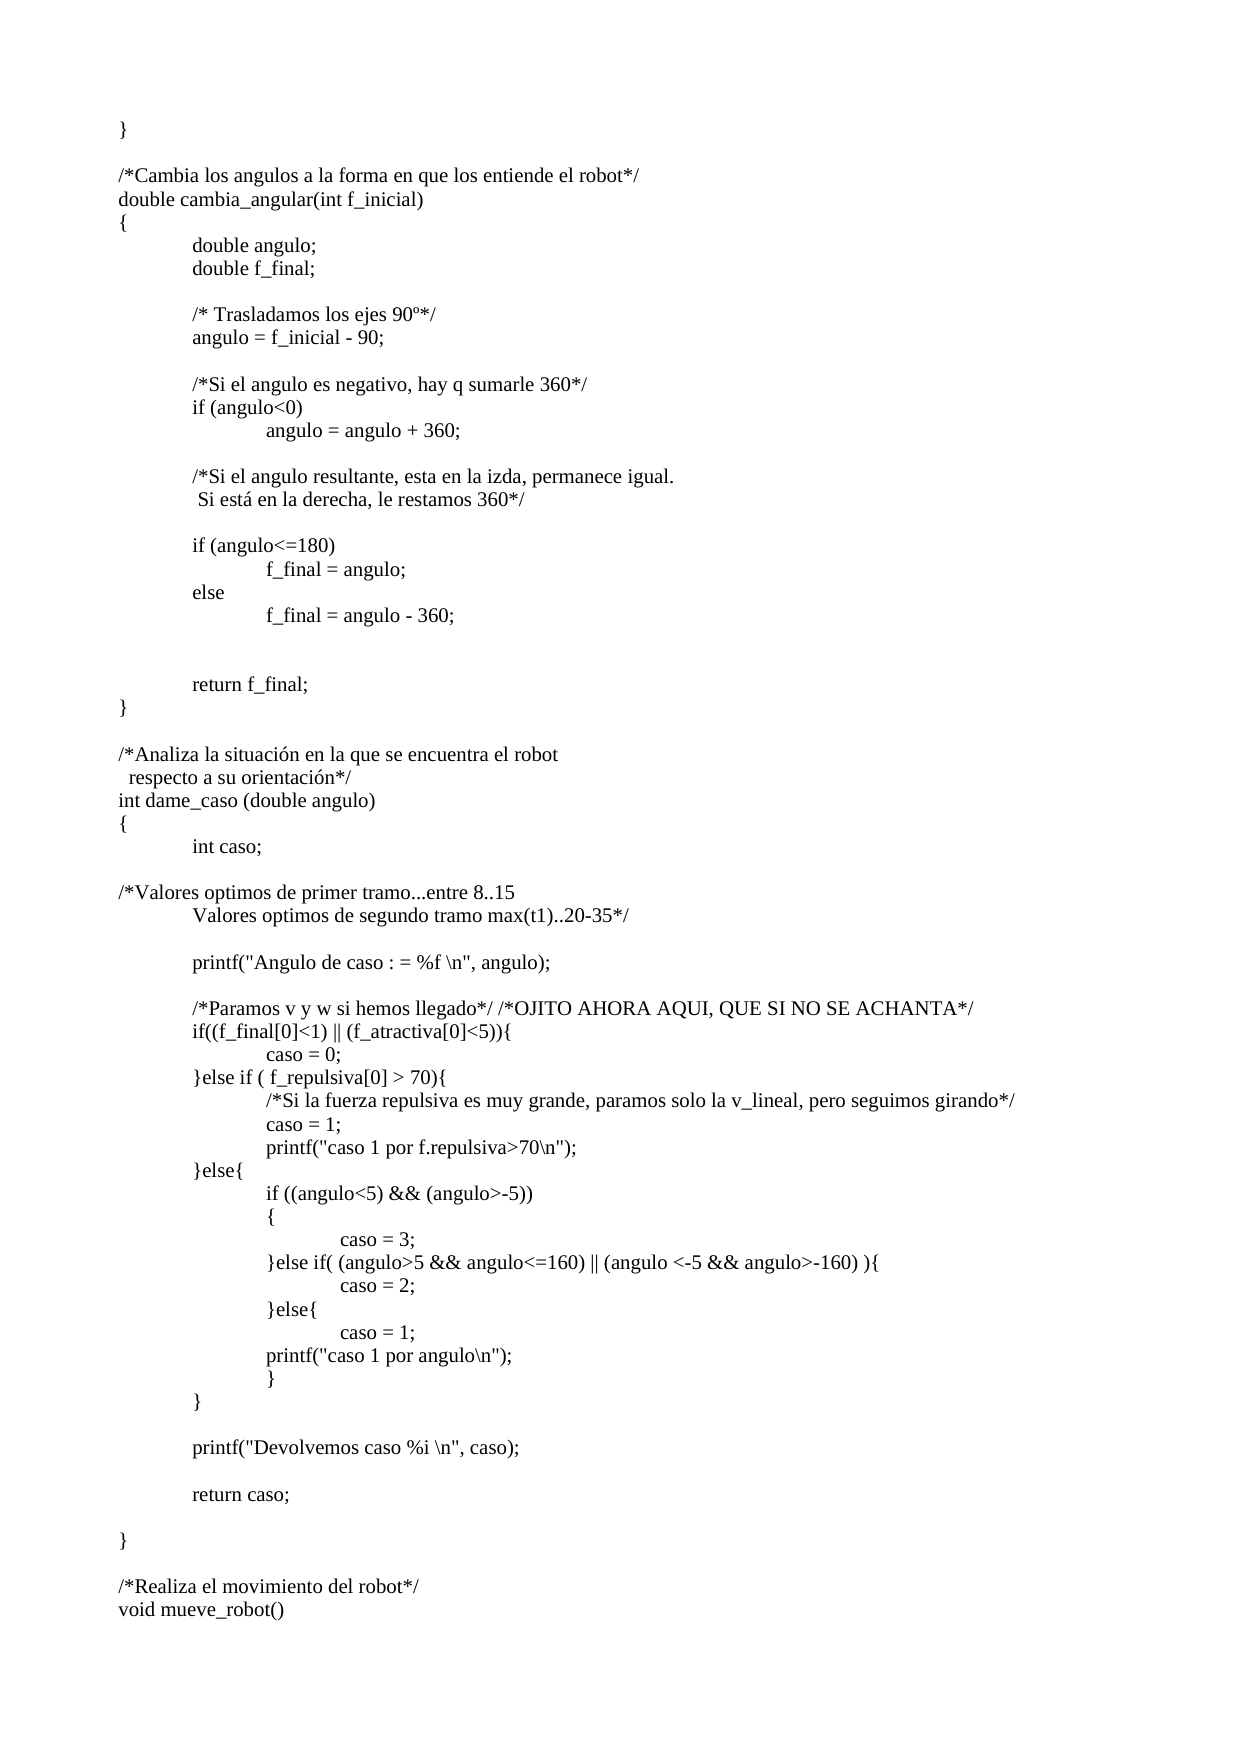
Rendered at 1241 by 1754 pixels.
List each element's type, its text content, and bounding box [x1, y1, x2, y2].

text if (angulo<0) [118, 396, 1122, 419]
text caso = 3; [118, 1228, 1122, 1251]
text caso = 0; [118, 1043, 1122, 1066]
text if (angulo<=180) [118, 534, 1122, 557]
text f_final = angulo - 360; [118, 604, 1122, 627]
text }else{ [118, 1159, 1122, 1182]
text else [118, 581, 1122, 604]
text caso = 1; [118, 1321, 1122, 1344]
text caso = 2; [118, 1274, 1122, 1297]
text } [118, 696, 1122, 719]
text }else{ [118, 1297, 1122, 1321]
text { [118, 812, 1122, 835]
text /*Cambia los angulos a la forma en que los entiende el robot*/ [118, 164, 1122, 187]
text /*Si el angulo resultante, esta en la izda, permanece igual. [118, 465, 1122, 488]
text return f_final; [118, 673, 1122, 696]
text double angulo; [118, 234, 1122, 257]
text }else if( (angulo>5 && angulo<=160) || (angulo <-5 && angulo>-160) ){ [118, 1251, 1122, 1274]
text }else if ( f_repulsiva[0] > 70){ [118, 1066, 1122, 1089]
text /* Trasladamos los ejes 90º*/ [118, 303, 1122, 326]
text respecto a su orientación*/ [118, 766, 1122, 789]
text caso = 1; [118, 1112, 1122, 1136]
text printf("caso 1 por f.repulsiva>70\n"); [118, 1136, 1122, 1159]
text printf("Devolvemos caso %i \n", caso); [118, 1436, 1122, 1459]
text } [118, 1529, 1122, 1552]
text angulo = angulo + 360; [118, 419, 1122, 442]
text if((f_final[0]<1) || (f_atractiva[0]<5)){ [118, 1020, 1122, 1043]
text /*Paramos v y w si hemos llegado*/ /*OJITO AHORA AQUI, QUE SI NO SE ACHANTA*/ [118, 997, 1122, 1020]
text { [118, 1205, 1122, 1228]
text double cambia_angular(int f_inicial) [118, 187, 1122, 211]
text /*Analiza la situación en la que se encuentra el robot [118, 742, 1122, 766]
text Valores optimos de segundo tramo max(t1)..20-35*/ [118, 904, 1122, 927]
text } [118, 1367, 1122, 1390]
text } [118, 118, 1122, 141]
text void mueve_robot() [118, 1598, 1122, 1621]
text Si está en la derecha, le restamos 360*/ [118, 488, 1122, 511]
text printf("Angulo de caso : = %f \n", angulo); [118, 951, 1122, 974]
text if ((angulo<5) && (angulo>-5)) [118, 1182, 1122, 1205]
text return caso; [118, 1482, 1122, 1506]
text angulo = f_inicial - 90; [118, 326, 1122, 349]
text /*Valores optimos de primer tramo...entre 8..15 [118, 881, 1122, 904]
text } [118, 1390, 1122, 1413]
text f_final = angulo; [118, 557, 1122, 581]
text /*Si el angulo es negativo, hay q sumarle 360*/ [118, 372, 1122, 396]
text int dame_caso (double angulo) [118, 789, 1122, 812]
text double f_final; [118, 257, 1122, 280]
text /*Realiza el movimiento del robot*/ [118, 1575, 1122, 1598]
text /*Si la fuerza repulsiva es muy grande, paramos solo la v_lineal, pero seguimos girando*/ [118, 1089, 1122, 1112]
text int caso; [118, 835, 1122, 858]
text { [118, 211, 1122, 234]
text printf("caso 1 por angulo\n"); [118, 1344, 1122, 1367]
